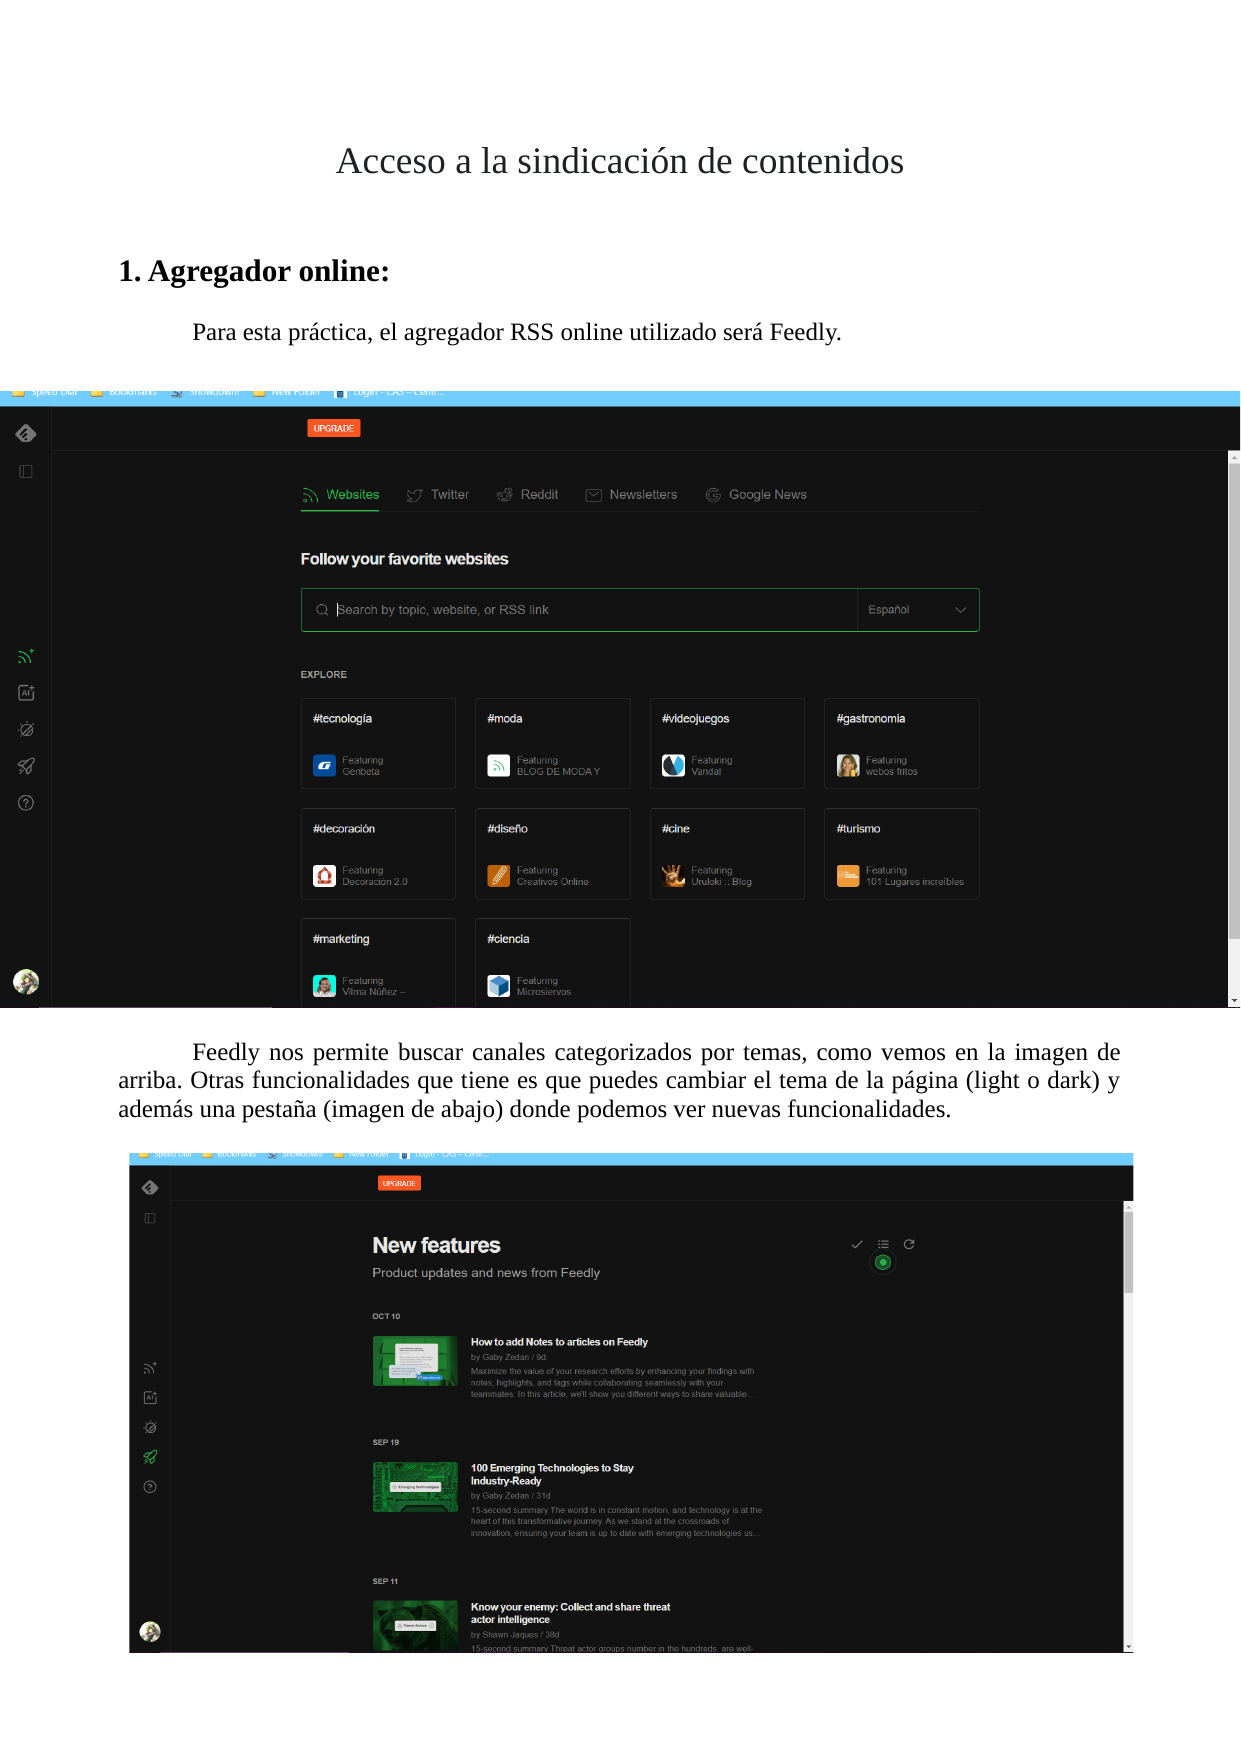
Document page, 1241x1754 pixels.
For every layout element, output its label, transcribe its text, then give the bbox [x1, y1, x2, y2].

text Para esta práctica, el agregador RSS online utilizado será Feedly. [118, 317, 1122, 346]
subtitle Acceso a la sindicación de contenidos [118, 139, 1122, 182]
text [118, 374, 1122, 391]
text 1. Agregador online: [118, 252, 1122, 288]
picture [0, 391, 1241, 1008]
text Feedly nos permite buscar canales categorizados por temas, como vemos en la imagen de arriba. Otras funcionalidades que tiene es que puedes cambiar el tema de la página (light o dark) y además una pestaña (imagen de abajo) donde podemos ver nuevas funcionalidades. [118, 1008, 1122, 1123]
picture [129, 1153, 1134, 1653]
